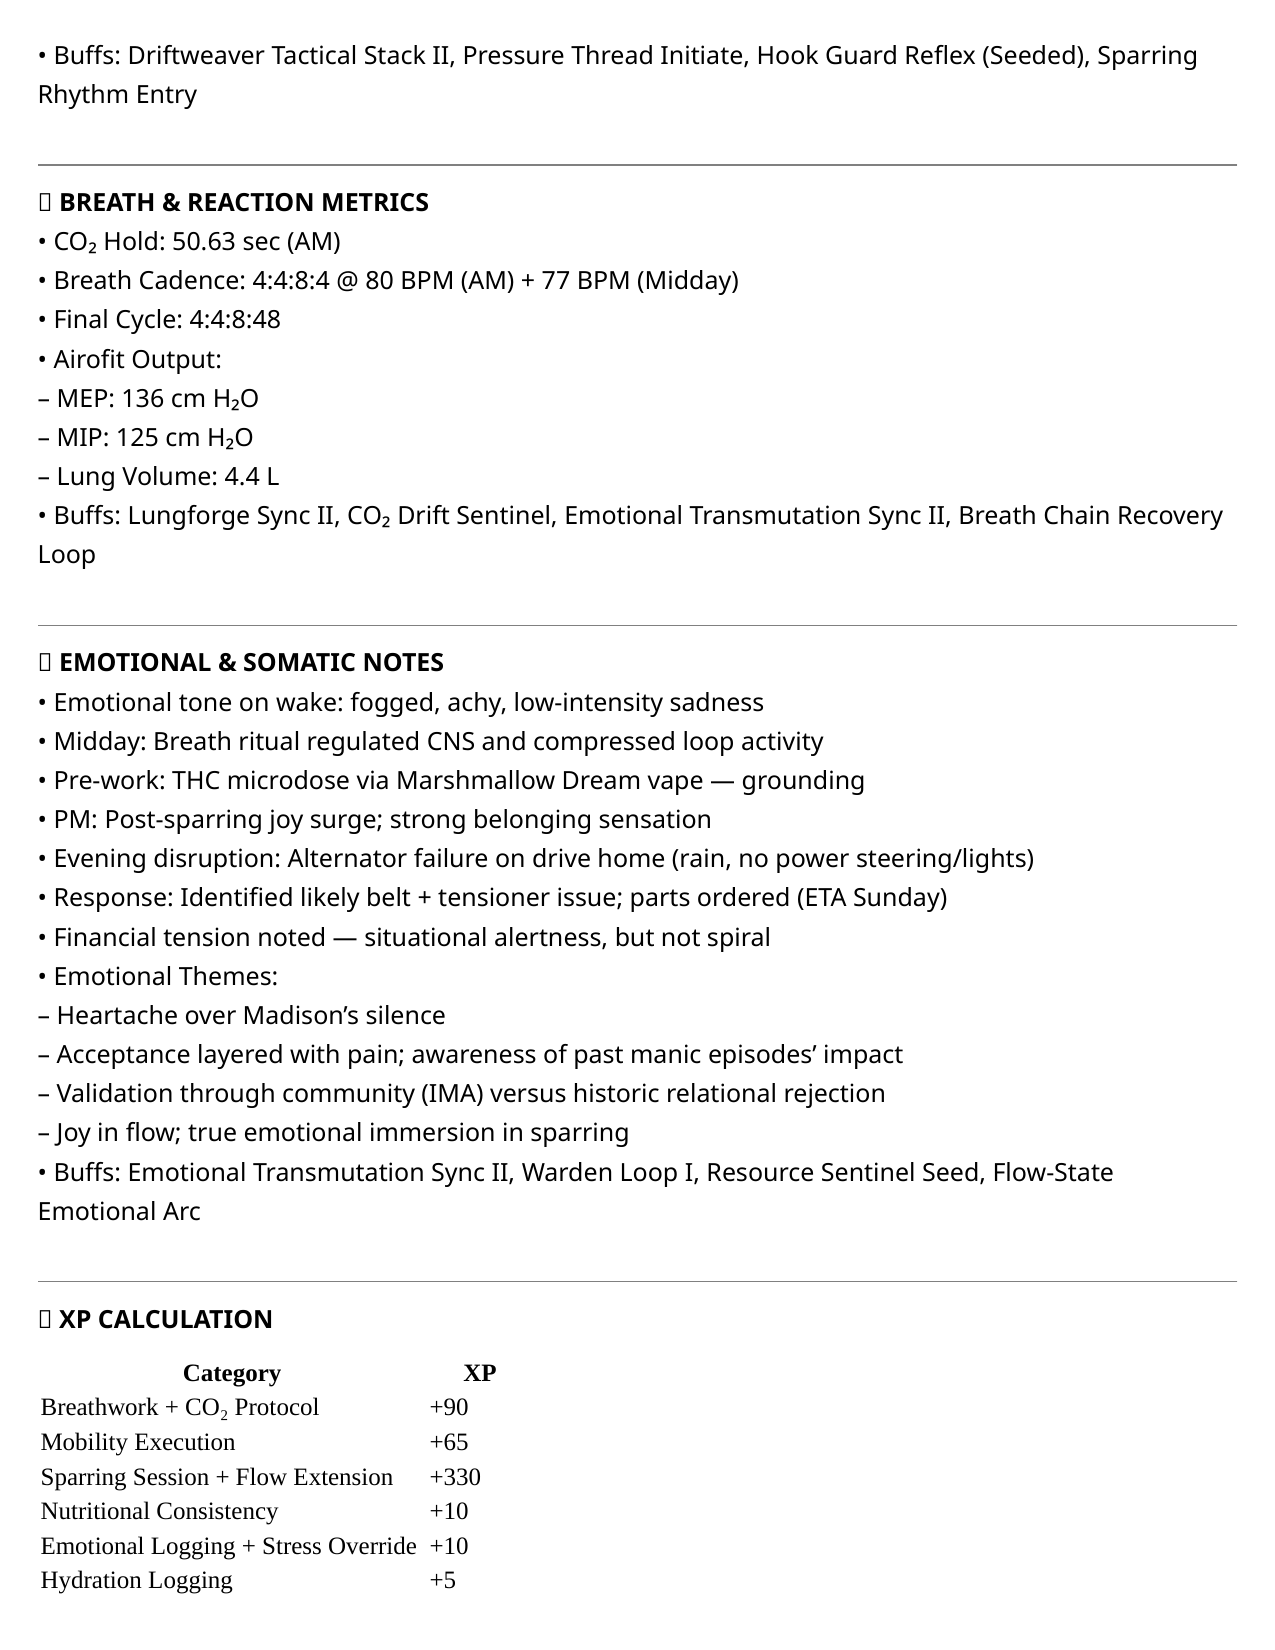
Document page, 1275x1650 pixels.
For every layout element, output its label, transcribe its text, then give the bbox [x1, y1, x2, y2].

text 🔹 BREATH & REACTION METRICS • CO₂ Hold: 50.63 sec (AM) • Breath Cadence: 4:4:8:4 @ 80 BPM (AM) + 77 BPM (Midday) • Final Cycle: 4:4:8:48 • Airofit Output: – MEP: 136 cm H₂O – MIP: 125 cm H₂O – Lung Volume: 4.4 L • Buffs: Lungforge Sync II, CO₂ Drift Sentinel, Emotional Transmutation Sync II, Breath Chain Recovery Loop [37, 184, 1237, 571]
table_cell Breathwork + CO₂ Protocol [38, 1390, 426, 1424]
text 🔹 XP CALCULATION [37, 1301, 1237, 1335]
table_cell Mobility Execution [38, 1424, 426, 1459]
table_cell +10 [426, 1528, 533, 1562]
table_cell +5 [426, 1563, 533, 1597]
table_cell Nutritional Consistency [38, 1493, 426, 1528]
table_cell +90 [426, 1390, 533, 1424]
text • Buffs: Driftweaver Tactical Stack II, Pressure Thread Initiate, Hook Guard Reflex (Seeded), Sparring Rhythm Entry [37, 37, 1237, 111]
table_cell +330 [426, 1459, 533, 1493]
table_cell Hydration Logging [38, 1563, 426, 1597]
table_cell +10 [426, 1493, 533, 1528]
table_cell Sparring Session + Flow Extension [38, 1459, 426, 1493]
table_cell +65 [426, 1424, 533, 1459]
table_header Category [38, 1355, 426, 1389]
table_cell Emotional Logging + Stress Override [38, 1528, 426, 1562]
text 🔹 EMOTIONAL & SOMATIC NOTES • Emotional tone on wake: fogged, achy, low-intensity sadness • Midday: Breath ritual regulated CNS and compressed loop activity • Pre-work: THC microdose via Marshmallow Dream vape — grounding • PM: Post-sparring joy surge; strong belonging sensation • Evening disruption: Alternator failure on drive home (rain, no power steering/lights) • Response: Identified likely belt + tensioner issue; parts ordered (ETA Sunday) • Financial tension noted — situational alertness, but not spiral • Emotional Themes: – Heartache over Madison’s silence – Acceptance layered with pain; awareness of past manic episodes’ impact – Validation through community (IMA) versus historic relational rejection – Joy in flow; true emotional immersion in sparring • Buffs: Emotional Transmutation Sync II, Warden Loop I, Resource Sentinel Seed, Flow-State Emotional Arc [37, 645, 1237, 1227]
table_header XP [426, 1355, 533, 1389]
